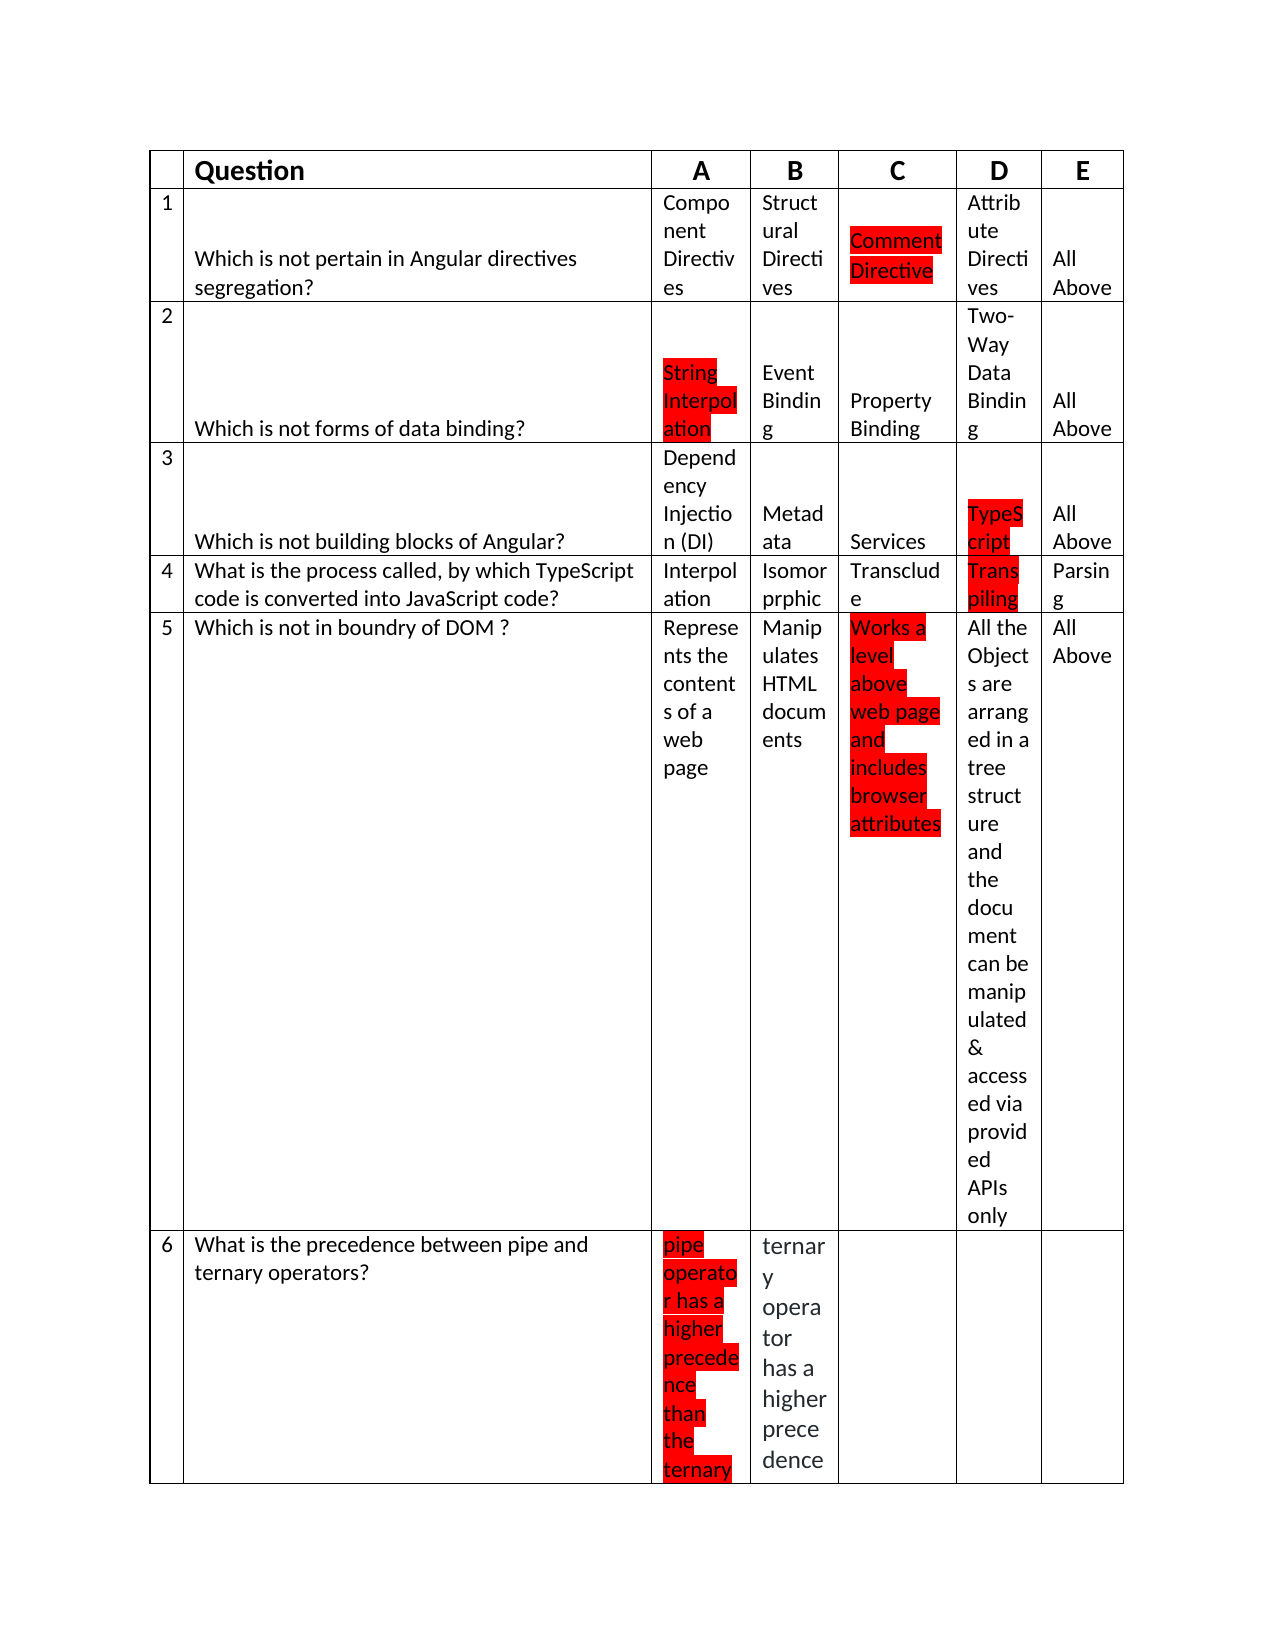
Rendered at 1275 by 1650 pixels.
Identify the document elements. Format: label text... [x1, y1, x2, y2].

table_cell String Interpolation [652, 302, 750, 442]
table_cell Services [839, 443, 956, 555]
table_cell [957, 1231, 1041, 1483]
table_cell 3 [151, 443, 183, 555]
table_cell Two-Way Data Binding [957, 302, 1041, 442]
table_cell Represents the contents of a web page [652, 613, 750, 1229]
table_cell Isomorprphic [751, 556, 838, 612]
table_header A [652, 151, 750, 187]
table_cell Attribute Directives [957, 189, 1041, 301]
table_header E [1042, 151, 1123, 187]
table_cell All the Objects are arranged in a tree structure and the document can be manipulated & accessed via provided APIs only [957, 613, 1041, 1229]
table_header Question [184, 151, 651, 187]
table_cell Transpiling [957, 556, 1041, 612]
table_cell ternary operator has a higher precedence [751, 1231, 838, 1483]
table_cell 5 [151, 613, 183, 1229]
table_cell pipe operator has a higher precedence than the ternary [652, 1231, 750, 1483]
table_cell Component Directives [652, 189, 750, 301]
table_cell Event Binding [751, 302, 838, 442]
table_cell All Above [1042, 613, 1123, 1229]
table_cell 2 [151, 302, 183, 442]
table_cell [1042, 1231, 1123, 1483]
table_cell Which is not in boundry of DOM ? [184, 613, 651, 1229]
table_header [151, 151, 183, 187]
table_cell Transclude [839, 556, 956, 612]
table_header C [839, 151, 956, 187]
table_cell All Above [1042, 302, 1123, 442]
table_cell 1 [151, 189, 183, 301]
table_cell Which is not pertain in Angular directives segregation? [184, 189, 651, 301]
table_cell Property Binding [839, 302, 956, 442]
table_header D [957, 151, 1041, 187]
table_cell Metadata [751, 443, 838, 555]
table_cell All Above [1042, 189, 1123, 301]
table_cell 6 [151, 1231, 183, 1483]
table_cell Works a level above web page and includes browser attributes [839, 613, 956, 1229]
table_cell Interpolation [652, 556, 750, 612]
table_cell What is the precedence between pipe and ternary operators? [184, 1231, 651, 1483]
table_cell Structural Directives [751, 189, 838, 301]
table_cell Which is not forms of data binding? [184, 302, 651, 442]
table_cell All Above [1042, 443, 1123, 555]
table_cell 4 [151, 556, 183, 612]
table_cell TypeScript [957, 443, 1041, 555]
table_cell Parsing [1042, 556, 1123, 612]
table_cell Manipulates HTML documents [751, 613, 838, 1229]
table_cell Which is not building blocks of Angular? [184, 443, 651, 555]
table_cell Comment Directive [839, 189, 956, 301]
table_cell What is the process called, by which TypeScript code is converted into JavaScript code? [184, 556, 651, 612]
table_cell Dependency Injection (DI) [652, 443, 750, 555]
table_header B [751, 151, 838, 187]
table_cell [839, 1231, 956, 1483]
